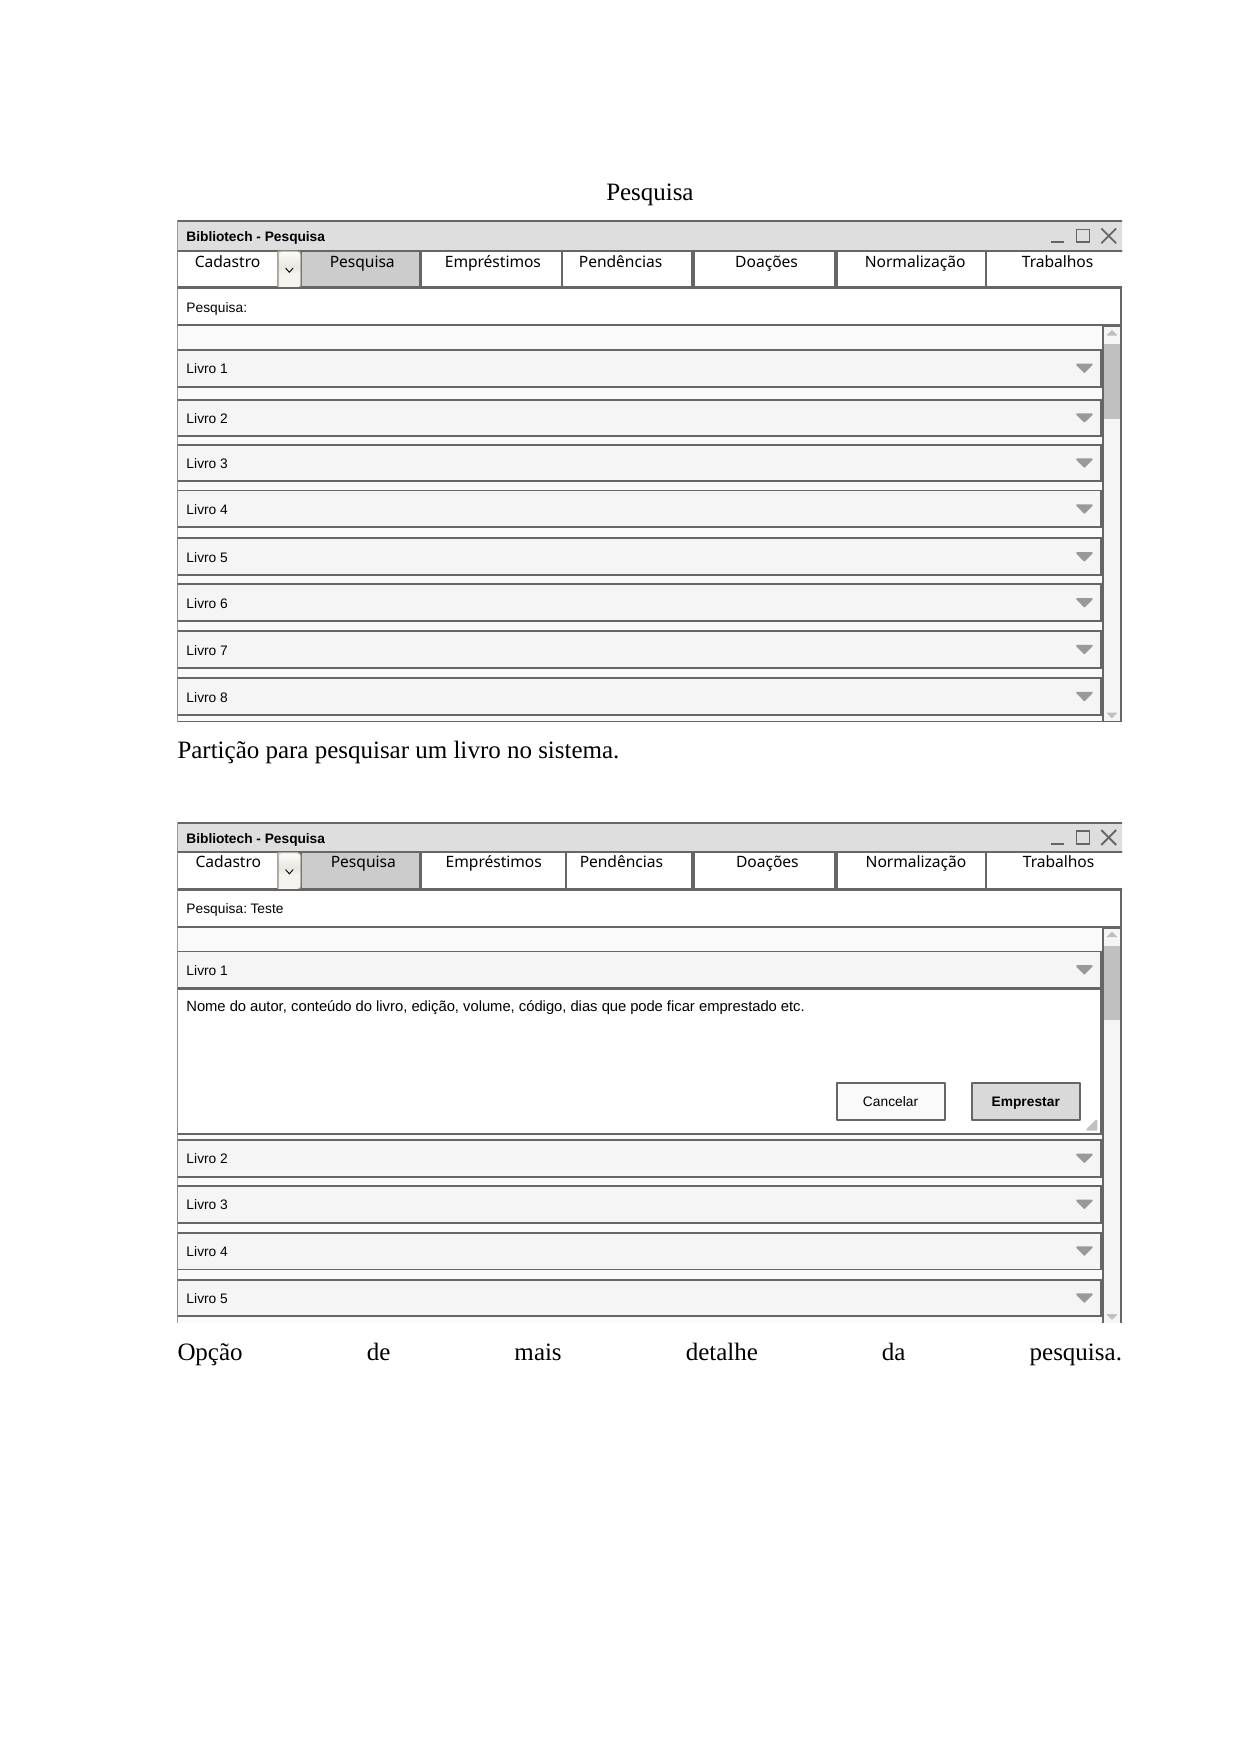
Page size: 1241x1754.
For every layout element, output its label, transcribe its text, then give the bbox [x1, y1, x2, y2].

text Pesquisa [177, 177, 1122, 206]
text Partição para pesquisar um livro no sistema. [177, 722, 1122, 764]
text Opção de mais detalhe da pesquisa. [177, 1323, 1122, 1409]
